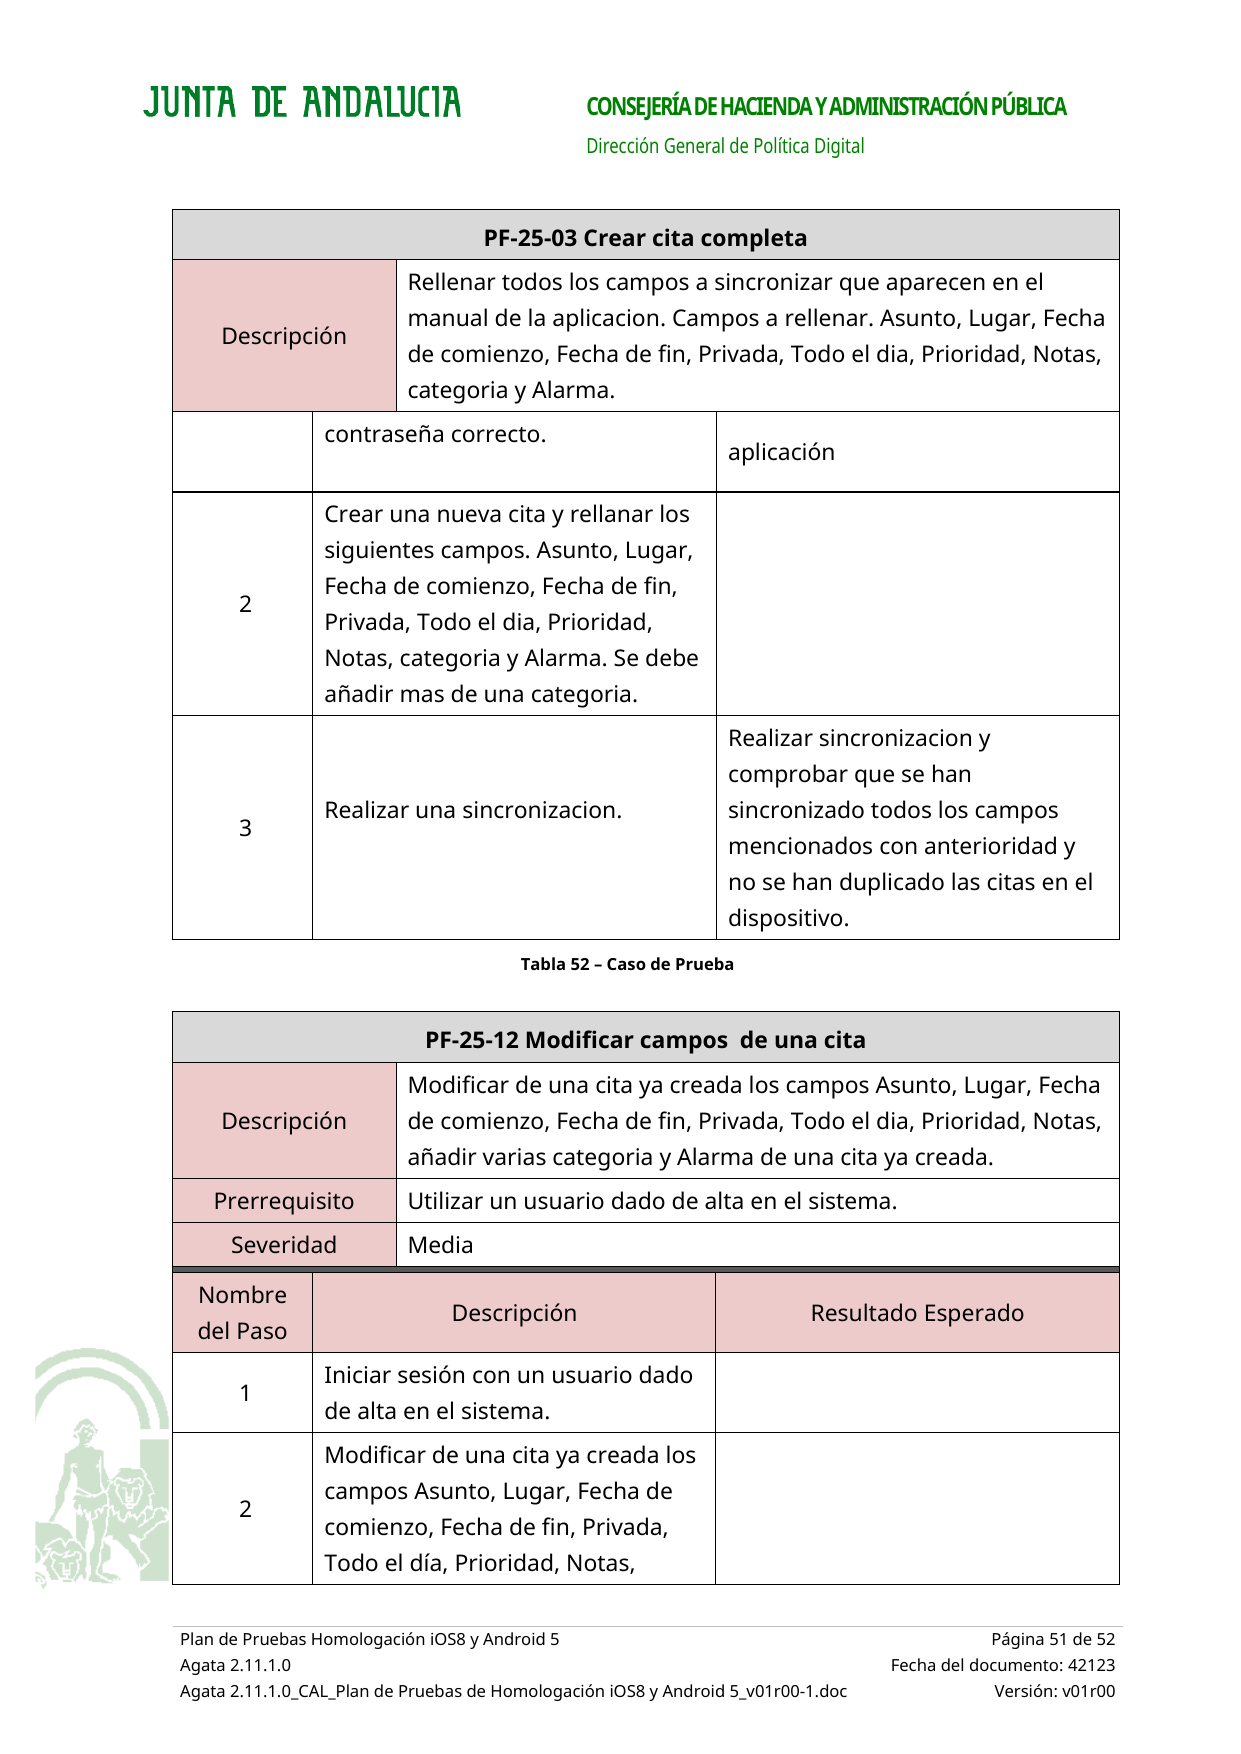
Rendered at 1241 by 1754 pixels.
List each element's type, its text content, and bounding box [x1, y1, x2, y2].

table_cell Resultado Esperado [716, 1273, 1119, 1352]
table_cell Descripción [173, 1063, 396, 1178]
table_cell 2 [173, 1433, 312, 1584]
table_cell [716, 1433, 1119, 1584]
table_cell Realizar sincronizacion y comprobar que se han sincronizado todos los campos mencionados con anterioridad y no se han duplicado las citas en el dispositivo. [717, 716, 1119, 939]
table_cell [717, 493, 1119, 715]
table_cell Utilizar un usuario dado de alta en el sistema. [397, 1179, 1119, 1222]
table_cell aplicación [717, 412, 1119, 491]
table_cell Modificar de una cita ya creada los campos Asunto, Lugar, Fecha de comienzo, Fecha de fin, Privada, Todo el dia, Prioridad, Notas, añadir varias categoria y Alarma de una cita ya creada. [397, 1063, 1119, 1178]
table_cell [173, 1267, 1119, 1272]
table_cell Rellenar todos los campos a sincronizar que aparecen en el manual de la aplicacion. Campos a rellenar. Asunto, Lugar, Fecha de comienzo, Fecha de fin, Privada, Todo el dia, Prioridad, Notas, categoria y Alarma. [397, 260, 1119, 411]
table_header PF-25-12 Modificar campos de una cita [173, 1012, 1119, 1062]
table_cell [173, 412, 312, 491]
table_cell Prerrequisito [173, 1179, 396, 1222]
text Tabla 52 – Caso de Prueba [148, 953, 1107, 975]
table_cell Realizar una sincronizacion. [313, 716, 716, 939]
table_cell contraseña correcto. [313, 412, 716, 491]
table_cell Iniciar sesión con un usuario dado de alta en el sistema. [313, 1353, 715, 1432]
table_cell Descripción [313, 1273, 715, 1352]
table_cell [716, 1353, 1119, 1432]
table_cell Crear una nueva cita y rellanar los siguientes campos. Asunto, Lugar, Fecha de comienzo, Fecha de fin, Privada, Todo el dia, Prioridad, Notas, categoria y Alarma. Se debe añadir mas de una categoria. [313, 493, 716, 715]
table_cell Modificar de una cita ya creada los campos Asunto, Lugar, Fecha de comienzo, Fecha de fin, Privada, Todo el día, Prioridad, Notas, [313, 1433, 715, 1584]
table_cell Descripción [173, 260, 396, 411]
table_cell 2 [173, 493, 312, 715]
picture [143, 86, 461, 117]
table_cell Severidad [173, 1223, 396, 1266]
table_cell 1 [173, 1353, 312, 1432]
table_cell Media [397, 1223, 1119, 1266]
table_header PF-25-03 Crear cita completa [173, 210, 1119, 259]
table_cell Nombre del Paso [173, 1273, 312, 1352]
table_cell 3 [173, 716, 312, 939]
